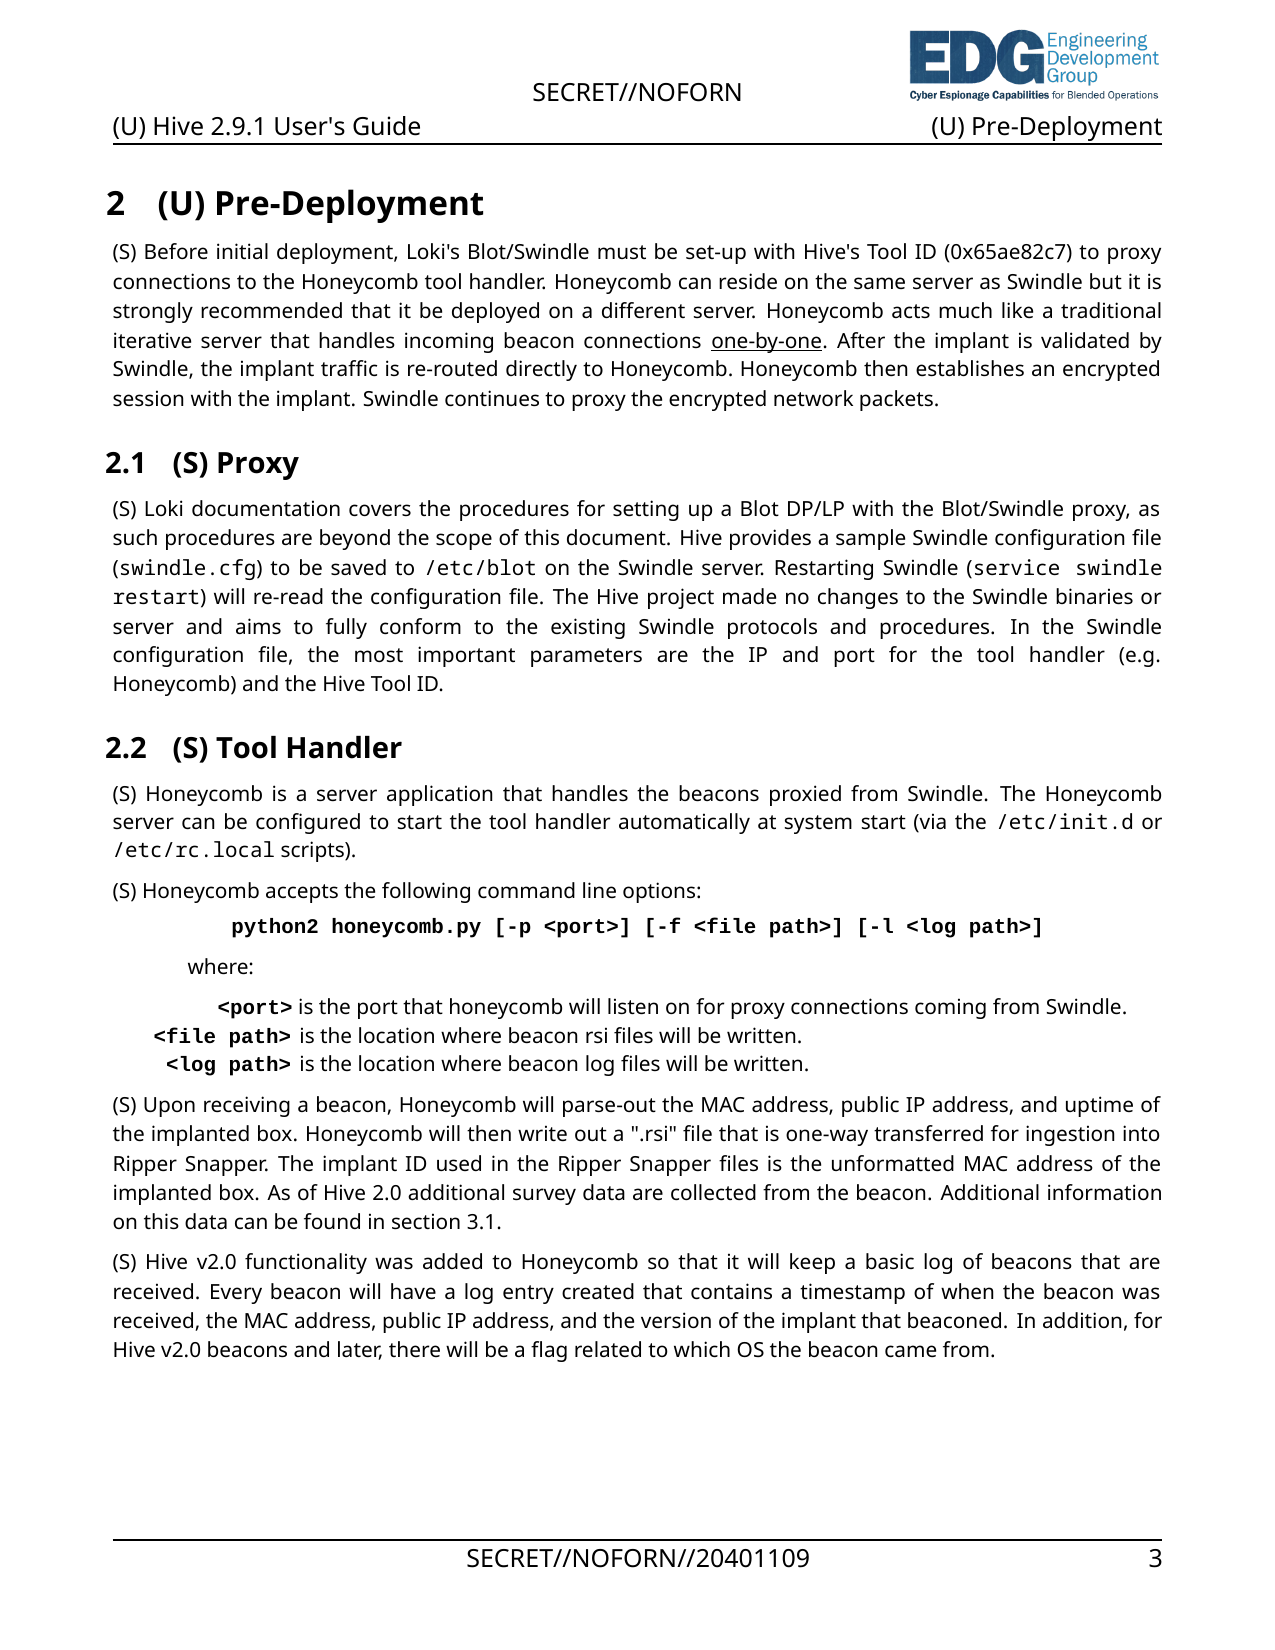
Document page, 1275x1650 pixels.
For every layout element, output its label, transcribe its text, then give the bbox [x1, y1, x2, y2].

text <log path> is the location where beacon log files will be written. [112, 1049, 1162, 1078]
text python2 honeycomb.py [-p <port>] [-f <file path>] [-l <log path>] [112, 916, 1162, 940]
subtitle (S) Proxy [97, 442, 1162, 482]
subtitle (S) Tool Handler [97, 727, 1162, 767]
text <file path> is the location where beacon rsi files will be written. [112, 1021, 1162, 1049]
text (S) Hive v2.0 functionality was added to Honeycomb so that it will keep a basic log of beacons that are received. Every beacon will have a log entry created that contains a timestamp of when the beacon was received, the MAC address, public IP address, and the version of the implant that beaconed. In addition, for Hive v2.0 beacons and later, there will be a flag related to which OS the beacon came from. [112, 1247, 1162, 1363]
text (S) Honeycomb is a server application that handles the beacons proxied from Swindle. The Honeycomb server can be configured to start the tool handler automatically at system start (via the /etc/init.d or /etc/rc.local scripts). [112, 779, 1162, 864]
text (S) Upon receiving a beacon, Honeycomb will parse-out the MAC address, public IP address, and uptime of the implanted box. Honeycomb will then write out a ".rsi" file that is one-way transferred for ingestion into Ripper Snapper. The implant ID used in the Ripper Snapper files is the unformatted MAC address of the implanted box. As of Hive 2.0 additional survey data are collected from the beacon. Additional information on this data can be found in section 3.1. [112, 1090, 1162, 1235]
text <port> is the port that honeycomb will listen on for proxy connections coming from Swindle. [112, 992, 1162, 1021]
text (S) Loki documentation covers the procedures for setting up a Blot DP/LP with the Blot/Swindle proxy, as such procedures are beyond the scope of this document. Hive provides a sample Swindle configuration file (swindle.cfg) to be saved to /etc/blot on the Swindle server. Restarting Swindle (service swindle restart) will re-read the configuration file. The Hive project made no changes to the Swindle binaries or server and aims to fully conform to the existing Swindle protocols and procedures. In the Swindle configuration file, the most important parameters are the IP and port for the tool handler (e.g. Honeycomb) and the Hive Tool ID. [112, 494, 1162, 697]
text (S) Before initial deployment, Loki's Blot/Swindle must be set-up with Hive's Tool ID (0x65ae82c7) to proxy connections to the Honeycomb tool handler. Honeycomb can reside on the same server as Swindle but it is strongly recommended that it be deployed on a different server. Honeycomb acts much like a traditional iterative server that handles incoming beacon connections one-by-one. After the implant is validated by Swindle, the implant traffic is re-routed directly to Honeycomb. Honeycomb then establishes an encrypted session with the implant. Swindle continues to proxy the encrypted network packets. [112, 237, 1162, 412]
text (S) Honeycomb accepts the following command line options: [112, 876, 1162, 904]
subtitle (U) Pre-Deployment [97, 180, 1162, 225]
text where: [112, 952, 1162, 981]
picture [904, 27, 1163, 104]
